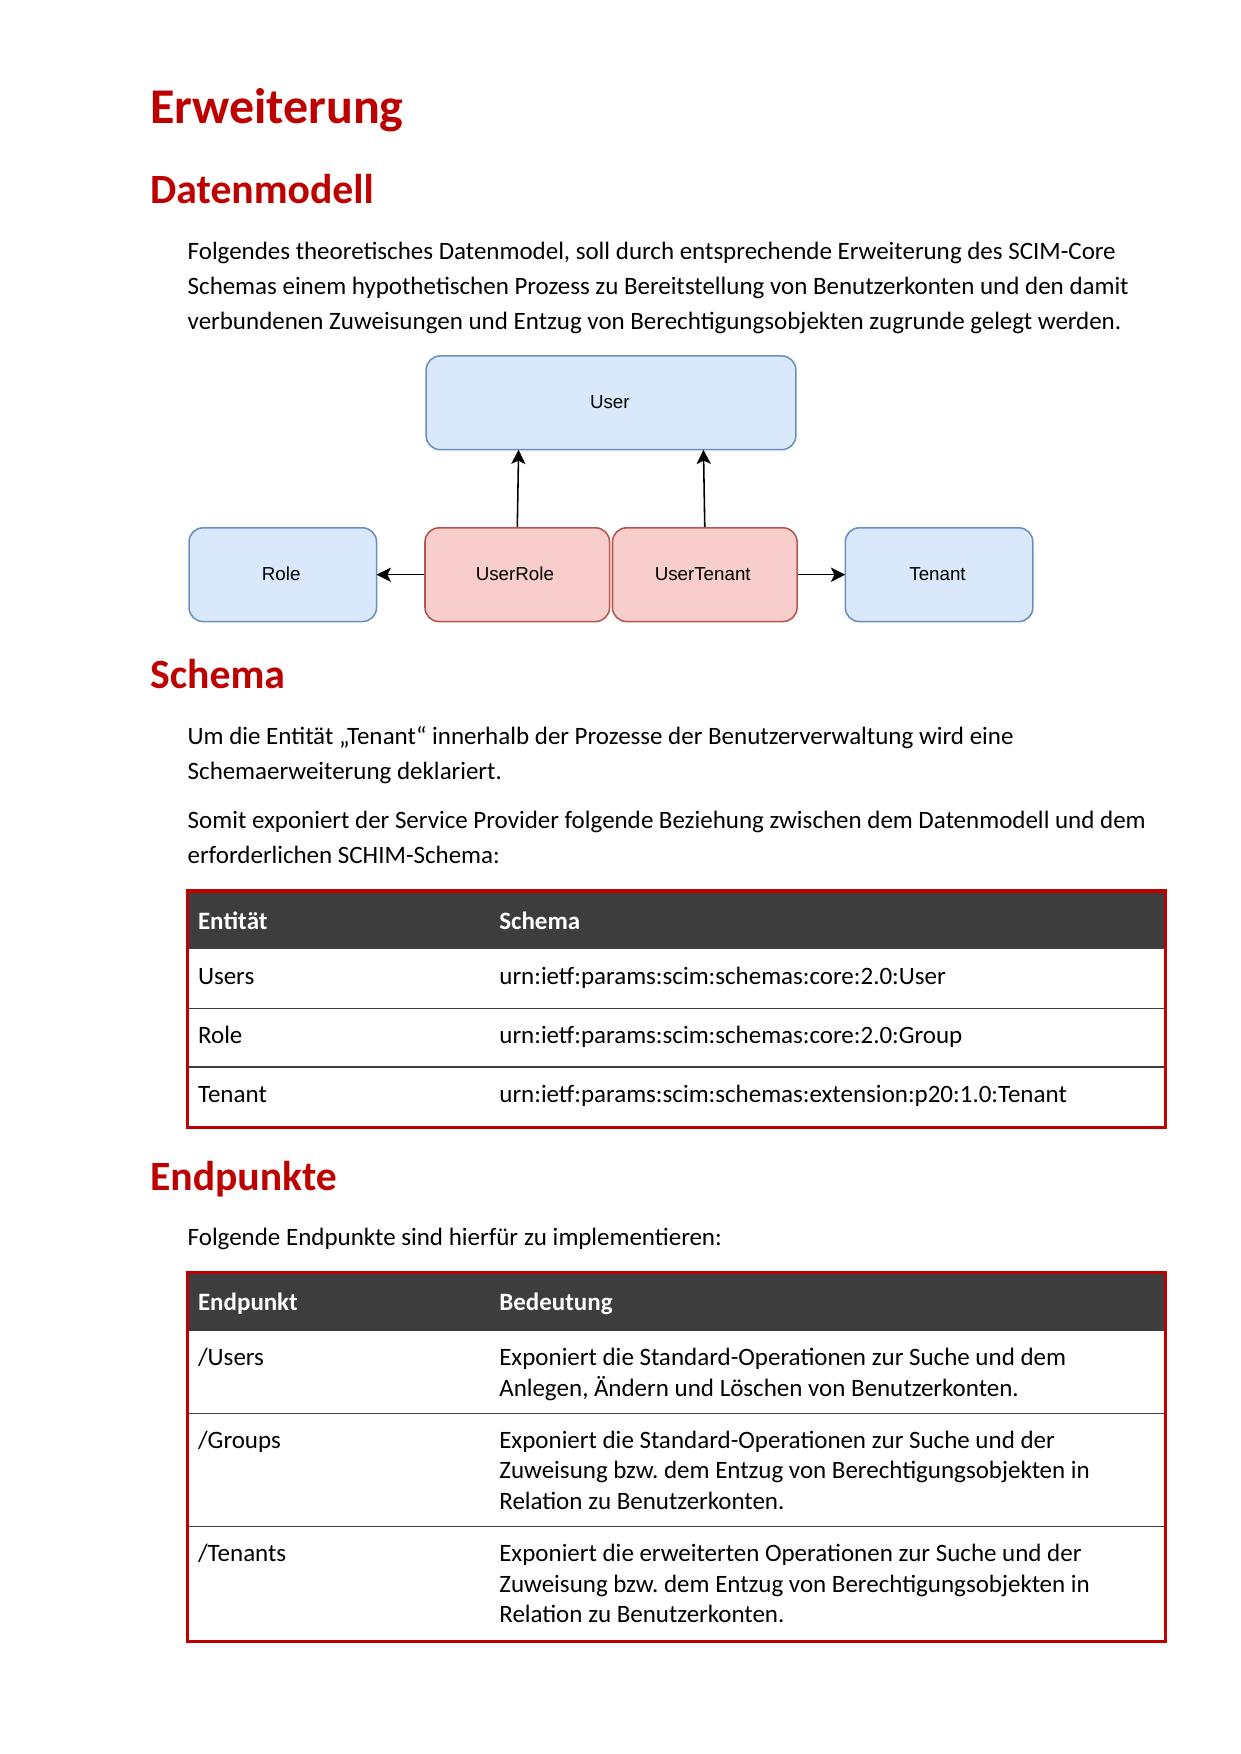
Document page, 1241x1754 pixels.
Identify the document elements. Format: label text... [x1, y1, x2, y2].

subtitle Erweiterung [150, 75, 1165, 136]
table_cell Exponiert die erweiterten Operationen zur Suche und der Zuweisung bzw. dem Entzug von Berechtigungsobjekten in Relation zu Benutzerkonten. [489, 1527, 1164, 1639]
subtitle Datenmodell [150, 163, 1165, 214]
table_header Endpunkt [189, 1274, 489, 1330]
table_cell Role [189, 1009, 489, 1066]
table_header Bedeutung [489, 1274, 1164, 1330]
text Folgende Endpunkte sind hierfür zu implementieren: [187, 1221, 1165, 1252]
table_cell Exponiert die Standard-Operationen zur Suche und dem Anlegen, Ändern und Löschen von Benutzerkonten. [489, 1331, 1164, 1413]
table_cell /Tenants [189, 1527, 489, 1639]
table_cell Tenant [189, 1068, 489, 1126]
table_cell Users [189, 949, 489, 1007]
table_header Schema [489, 893, 1164, 948]
table_cell urn:ietf:params:scim:schemas:core:2.0:User [489, 949, 1164, 1007]
table_cell urn:ietf:params:scim:schemas:core:2.0:Group [489, 1009, 1164, 1066]
text Folgendes theoretisches Datenmodel, soll durch entsprechende Erweiterung des SCIM-Core Schemas einem hypothetischen Prozess zu Bereitstellung von Benutzerkonten und den damit verbundenen Zuweisungen und Entzug von Berechtigungsobjekten zugrunde gelegt werden. [187, 235, 1165, 335]
table_header Entität [189, 893, 489, 948]
table_cell /Users [189, 1331, 489, 1413]
table_cell urn:ietf:params:scim:schemas:extension:p20:1.0:Tenant [489, 1068, 1164, 1126]
table_cell /Groups [189, 1414, 489, 1526]
text Somit exponiert der Service Provider folgende Beziehung zwischen dem Datenmodell und dem erforderlichen SCHIM-Schema: [187, 805, 1165, 870]
subtitle Endpunkte [150, 1149, 1165, 1200]
table_cell Exponiert die Standard-Operationen zur Suche und der Zuweisung bzw. dem Entzug von Berechtigungsobjekten in Relation zu Benutzerkonten. [489, 1414, 1164, 1526]
subtitle Schema [150, 648, 1165, 699]
text Um die Entität „Tenant“ innerhalb der Prozesse der Benutzerverwaltung wird eine Schemaerweiterung deklariert. [187, 720, 1165, 786]
